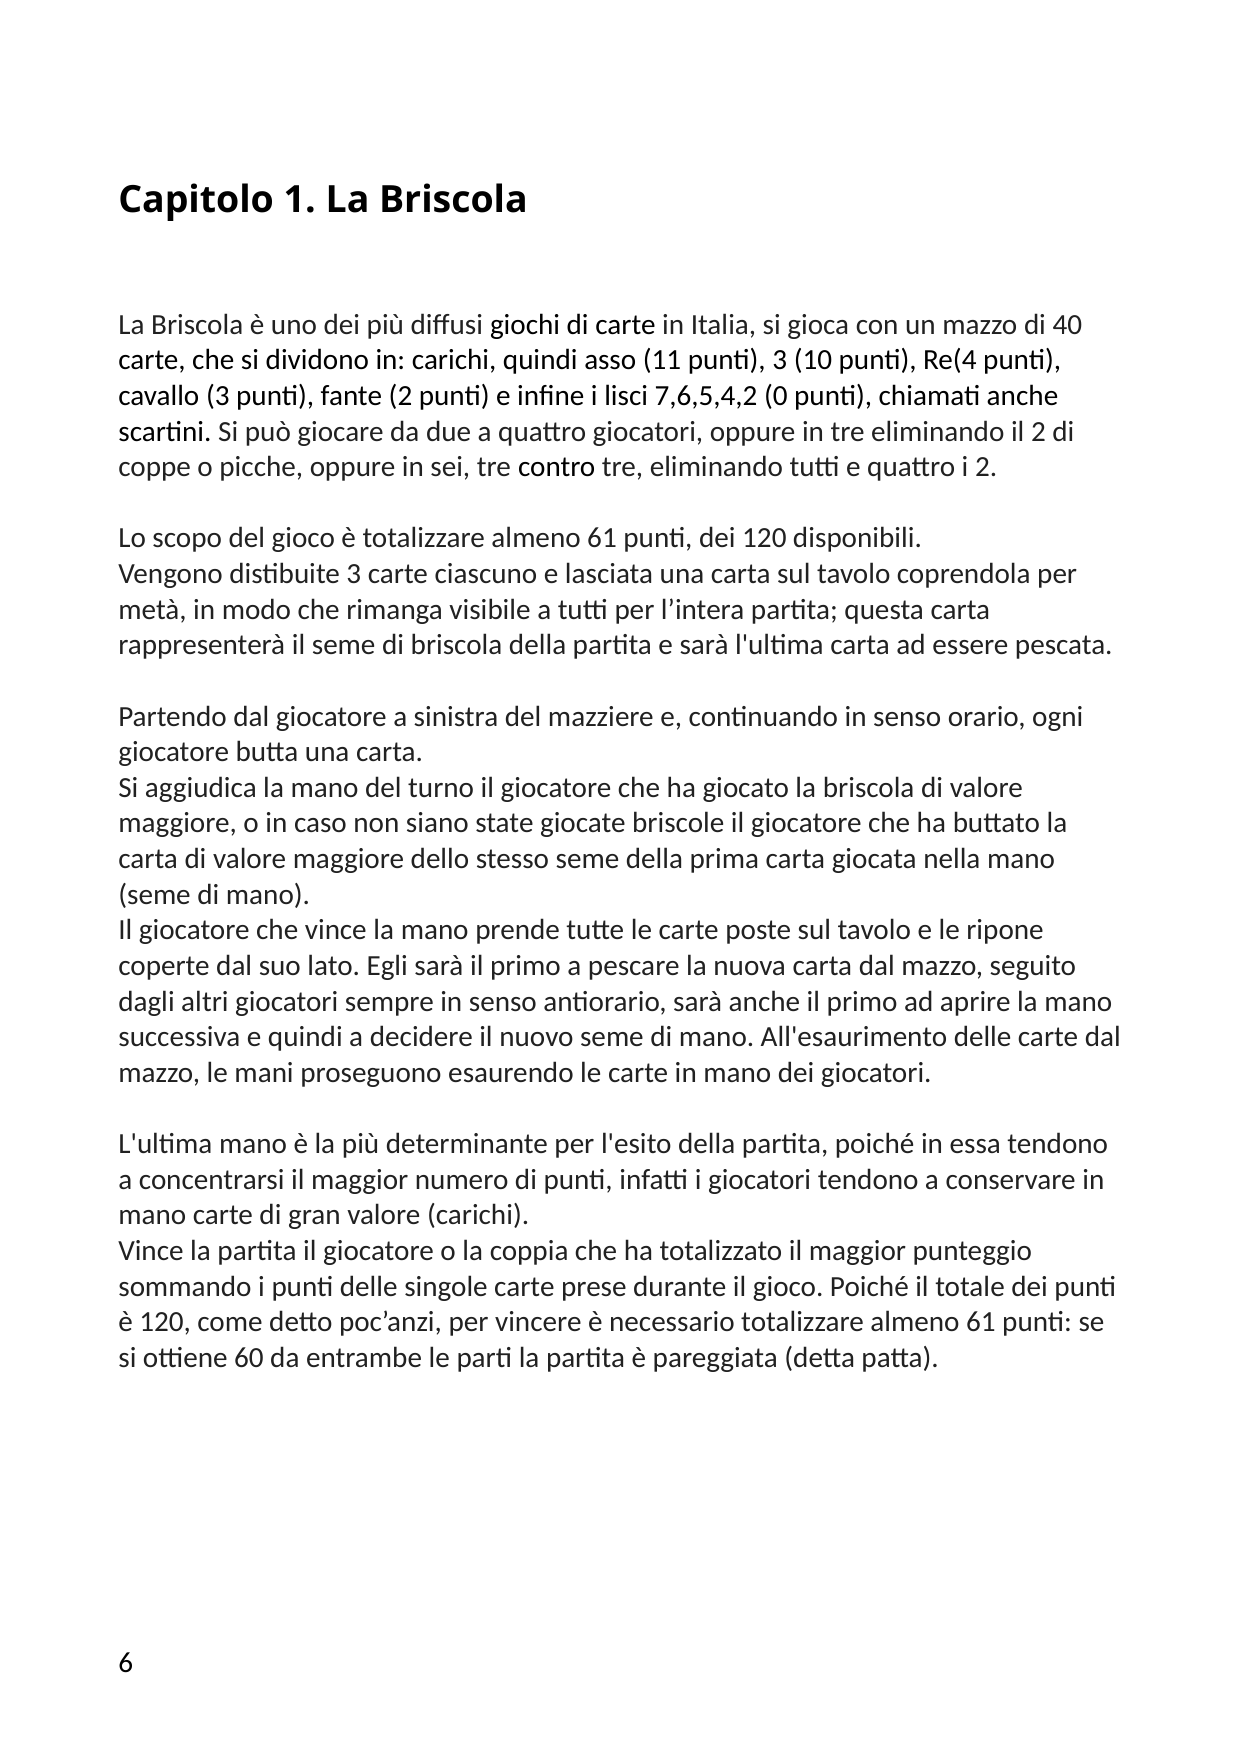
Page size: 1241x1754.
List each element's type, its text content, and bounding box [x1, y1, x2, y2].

text Il giocatore che vince la mano prende tutte le carte poste sul tavolo e le ripone coperte dal suo lato. Egli sarà il primo a pescare la nuova carta dal mazzo, seguito dagli altri giocatori sempre in senso antiorario, sarà anche il primo ad aprire la mano successiva e quindi a decidere il nuovo seme di mano. All'esaurimento delle carte dal mazzo, le mani proseguono esaurendo le carte in mano dei giocatori. [118, 911, 1122, 1089]
text La Briscola è uno dei più diffusi giochi di carte in Italia, si gioca con un mazzo di 40 carte, che si dividono in: carichi, quindi asso (11 punti), 3 (10 punti), Re(4 punti), cavallo (3 punti), fante (2 punti) e infine i lisci 7,6,5,4,2 (0 punti), chiamati anche scartini. Si può giocare da due a quattro giocatori, oppure in tre eliminando il 2 di coppe o picche, oppure in sei, tre contro tre, eliminando tutti e quattro i 2. [118, 306, 1122, 484]
text Si aggiudica la mano del turno il giocatore che ha giocato la briscola di valore maggiore, o in caso non siano state giocate briscole il giocatore che ha buttato la carta di valore maggiore dello stesso seme della prima carta giocata nella mano (seme di mano). [118, 769, 1122, 911]
subtitle Capitolo 1. La Briscola [118, 173, 1122, 224]
text Partendo dal giocatore a sinistra del mazziere e, continuando in senso orario, ogni giocatore butta una carta. [118, 698, 1122, 769]
text L'ultima mano è la più determinante per l'esito della partita, poiché in essa tendono a concentrarsi il maggior numero di punti, infatti i giocatori tendono a conservare in mano carte di gran valore (carichi). [118, 1125, 1122, 1232]
text Lo scopo del gioco è totalizzare almeno 61 punti, dei 120 disponibili. [118, 519, 1122, 555]
text Vengono distibuite 3 carte ciascuno e lasciata una carta sul tavolo coprendola per metà, in modo che rimanga visibile a tutti per l’intera partita; questa carta rappresenterà il seme di briscola della partita e sarà l'ultima carta ad essere pescata. [118, 555, 1122, 662]
text Vince la partita il giocatore o la coppia che ha totalizzato il maggior punteggio sommando i punti delle singole carte prese durante il gioco. Poiché il totale dei punti è 120, come detto poc’anzi, per vincere è necessario totalizzare almeno 61 punti: se si ottiene 60 da entrambe le parti la partita è pareggiata (detta patta). [118, 1232, 1122, 1374]
